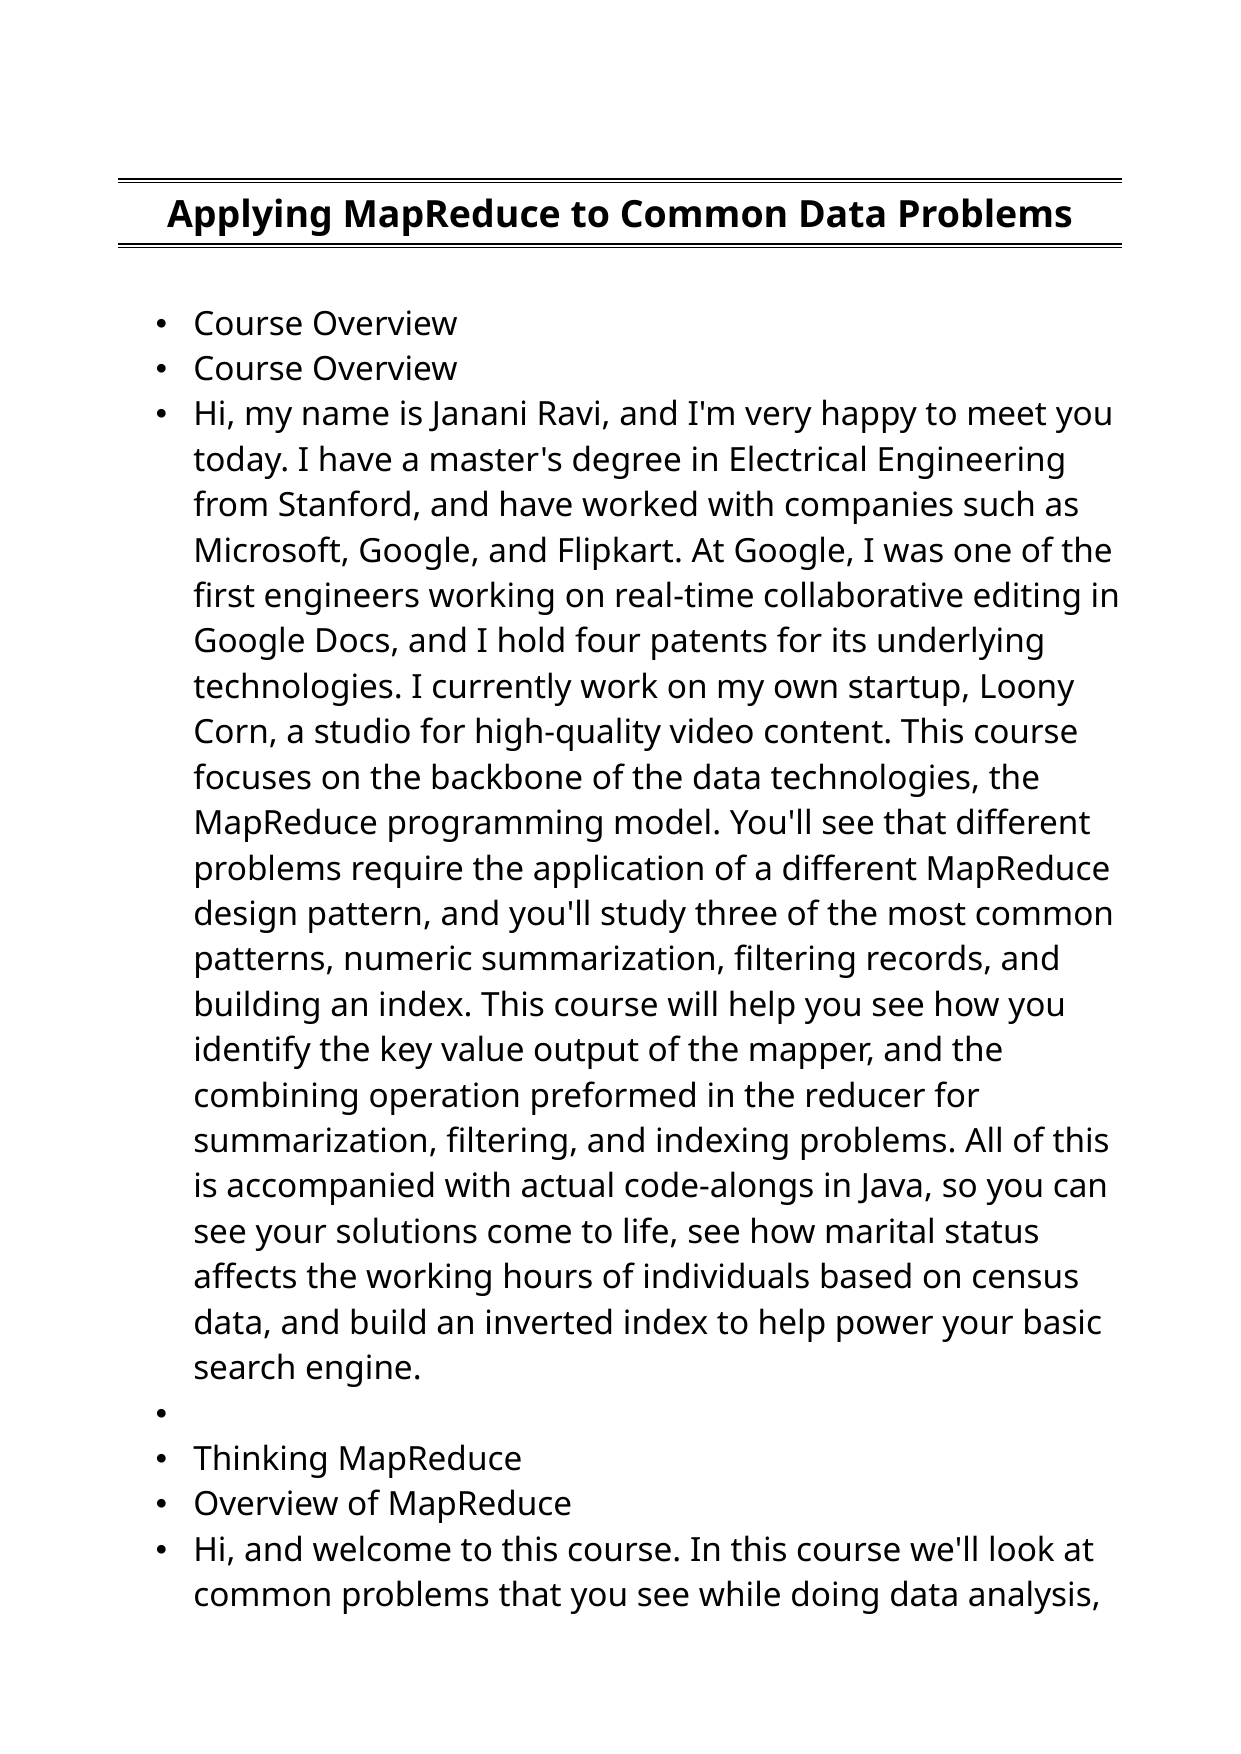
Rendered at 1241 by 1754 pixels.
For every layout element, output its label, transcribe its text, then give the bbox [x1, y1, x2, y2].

list Overview of MapReduce [156, 1480, 1122, 1526]
list Hi, my name is Janani Ravi, and I'm very happy to meet you today. I have a master's degree in Electrical Engineering from Stanford, and have worked with companies such as Microsoft, Google, and Flipkart. At Google, I was one of the first engineers working on real-time collaborative editing in Google Docs, and I hold four patents for its underlying technologies. I currently work on my own startup, Loony Corn, a studio for high-quality video content. This course focuses on the backbone of the data technologies, the MapReduce programming model. You'll see that different problems require the application of a different MapReduce design pattern, and you'll study three of the most common patterns, numeric summarization, filtering records, and building an index. This course will help you see how you identify the key value output of the mapper, and the combining operation preformed in the reducer for summarization, filtering, and indexing problems. All of this is accompanied with actual code-alongs in Java, so you can see your solutions come to life, see how marital status affects the working hours of individuals based on census data, and build an inverted index to help power your basic search engine. [156, 390, 1122, 1389]
list Hi, and welcome to this course. In this course we'll look at common problems that you see while doing data analysis, [156, 1526, 1122, 1616]
list Course Overview [156, 345, 1122, 390]
list Course Overview [156, 299, 1122, 345]
text Applying MapReduce to Common Data Problems [118, 183, 1122, 243]
list Thinking MapReduce [156, 1435, 1122, 1480]
